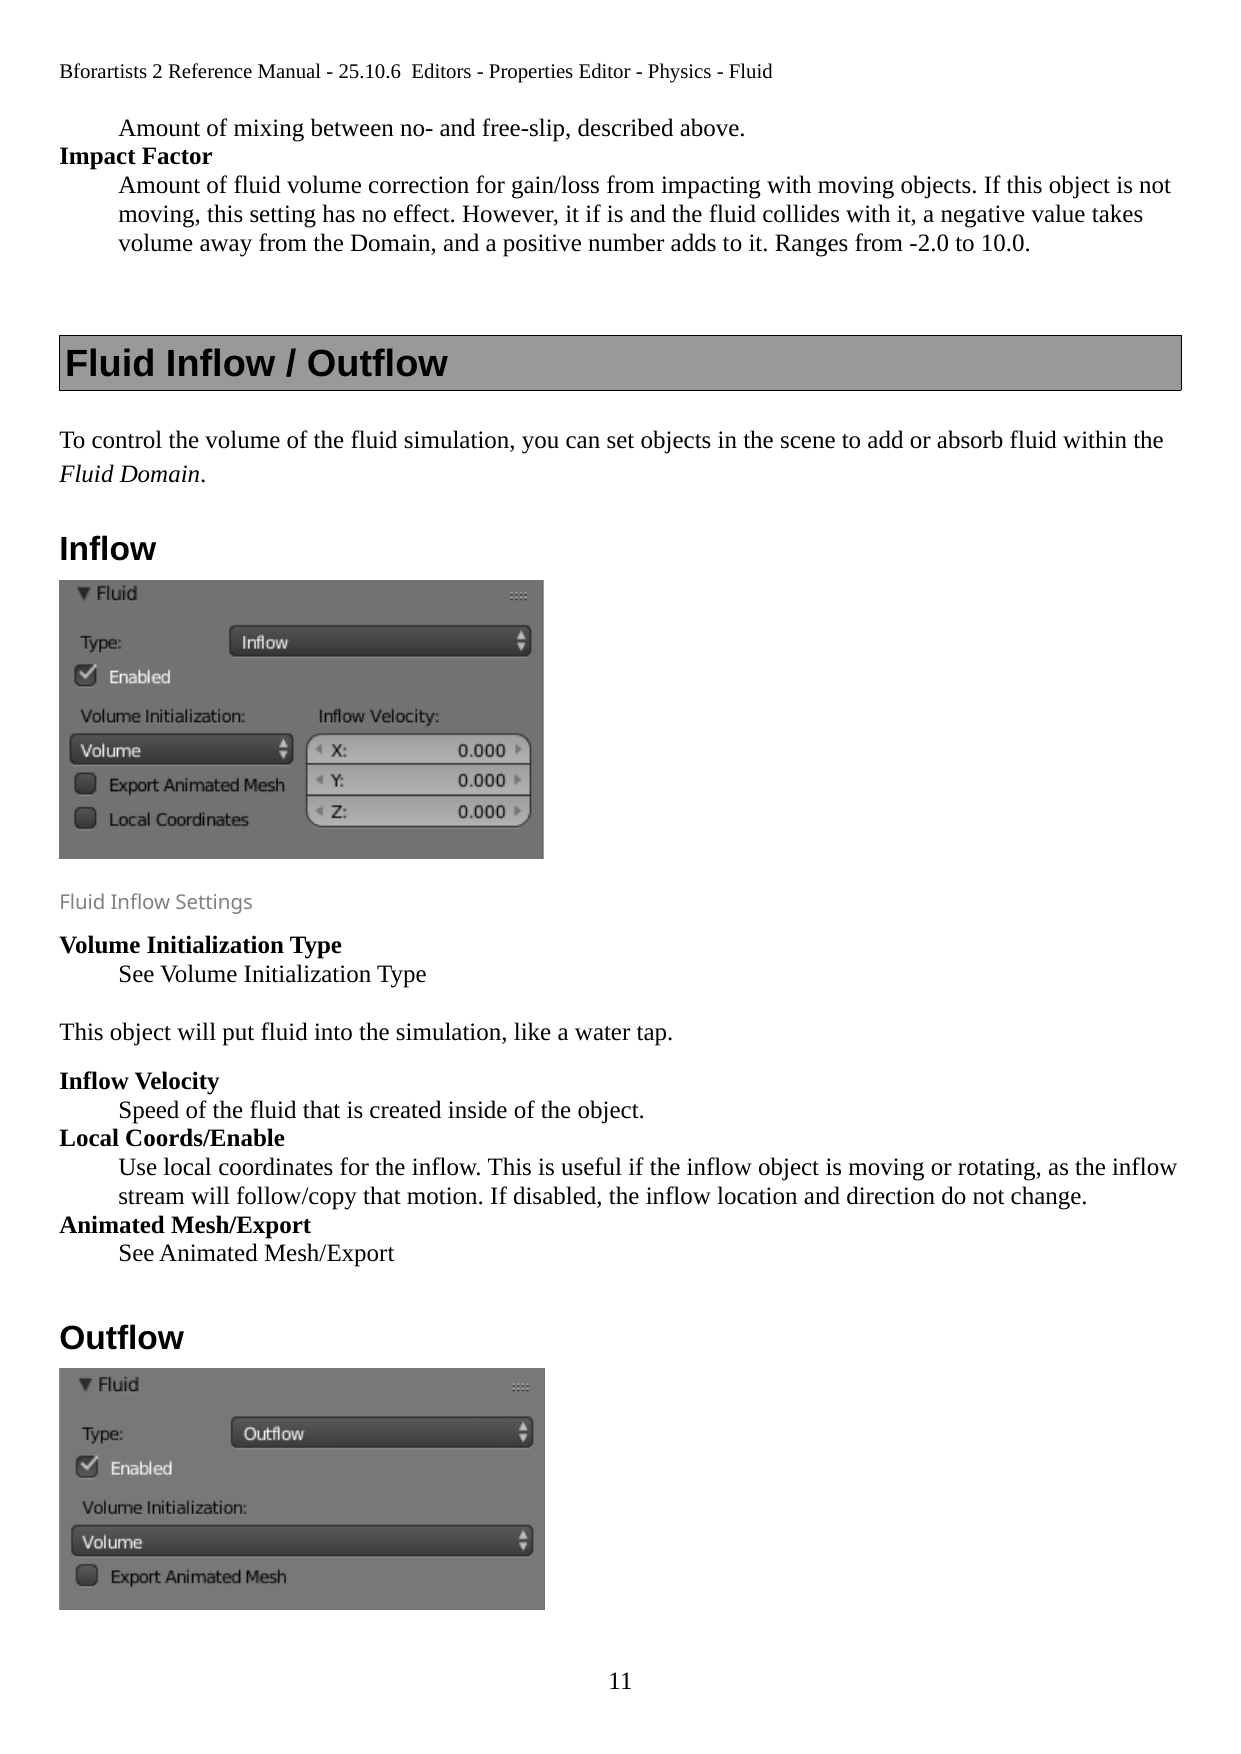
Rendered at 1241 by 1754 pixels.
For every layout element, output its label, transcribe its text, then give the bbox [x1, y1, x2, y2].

text Fluid Inflow Settings [59, 884, 1181, 915]
list Amount of fluid volume correction for gain/loss from impacting with moving objects. If this object is not moving, this setting has no effect. However, it if is and the fluid collides with it, a negative value takes volume away from the Domain, and a positive number adds to it. Ranges from -2.0 to 10.0. [118, 170, 1181, 256]
subtitle Outflow [59, 1317, 1181, 1356]
text This object will put fluid into the simulation, like a water tap. [59, 1017, 1181, 1046]
subtitle Impact Factor [59, 141, 1181, 170]
subtitle Local Coords/Enable [59, 1123, 1181, 1152]
subtitle Animated Mesh/Export [59, 1210, 1181, 1238]
list See Volume Initialization Type [118, 959, 1181, 987]
picture [59, 1368, 545, 1610]
list Amount of mixing between no- and free-slip, described above. [118, 113, 1181, 141]
list Use local coordinates for the inflow. This is useful if the inflow object is moving or rotating, as the inflow stream will follow/copy that motion. If disabled, the inflow location and direction do not change. [118, 1152, 1181, 1210]
text To control the volume of the fluid simulation, you can set objects in the scene to add or absorb fluid within the Fluid Domain. [59, 425, 1181, 488]
subtitle Inflow [59, 529, 1181, 568]
list Speed of the fluid that is created inside of the object. [118, 1095, 1181, 1123]
picture [59, 580, 544, 859]
table_header Fluid Inflow / Outflow [60, 336, 1181, 390]
subtitle Volume Initialization Type [59, 930, 1181, 959]
list See Animated Mesh/Export [118, 1238, 1181, 1267]
subtitle Inflow Velocity [59, 1066, 1181, 1095]
